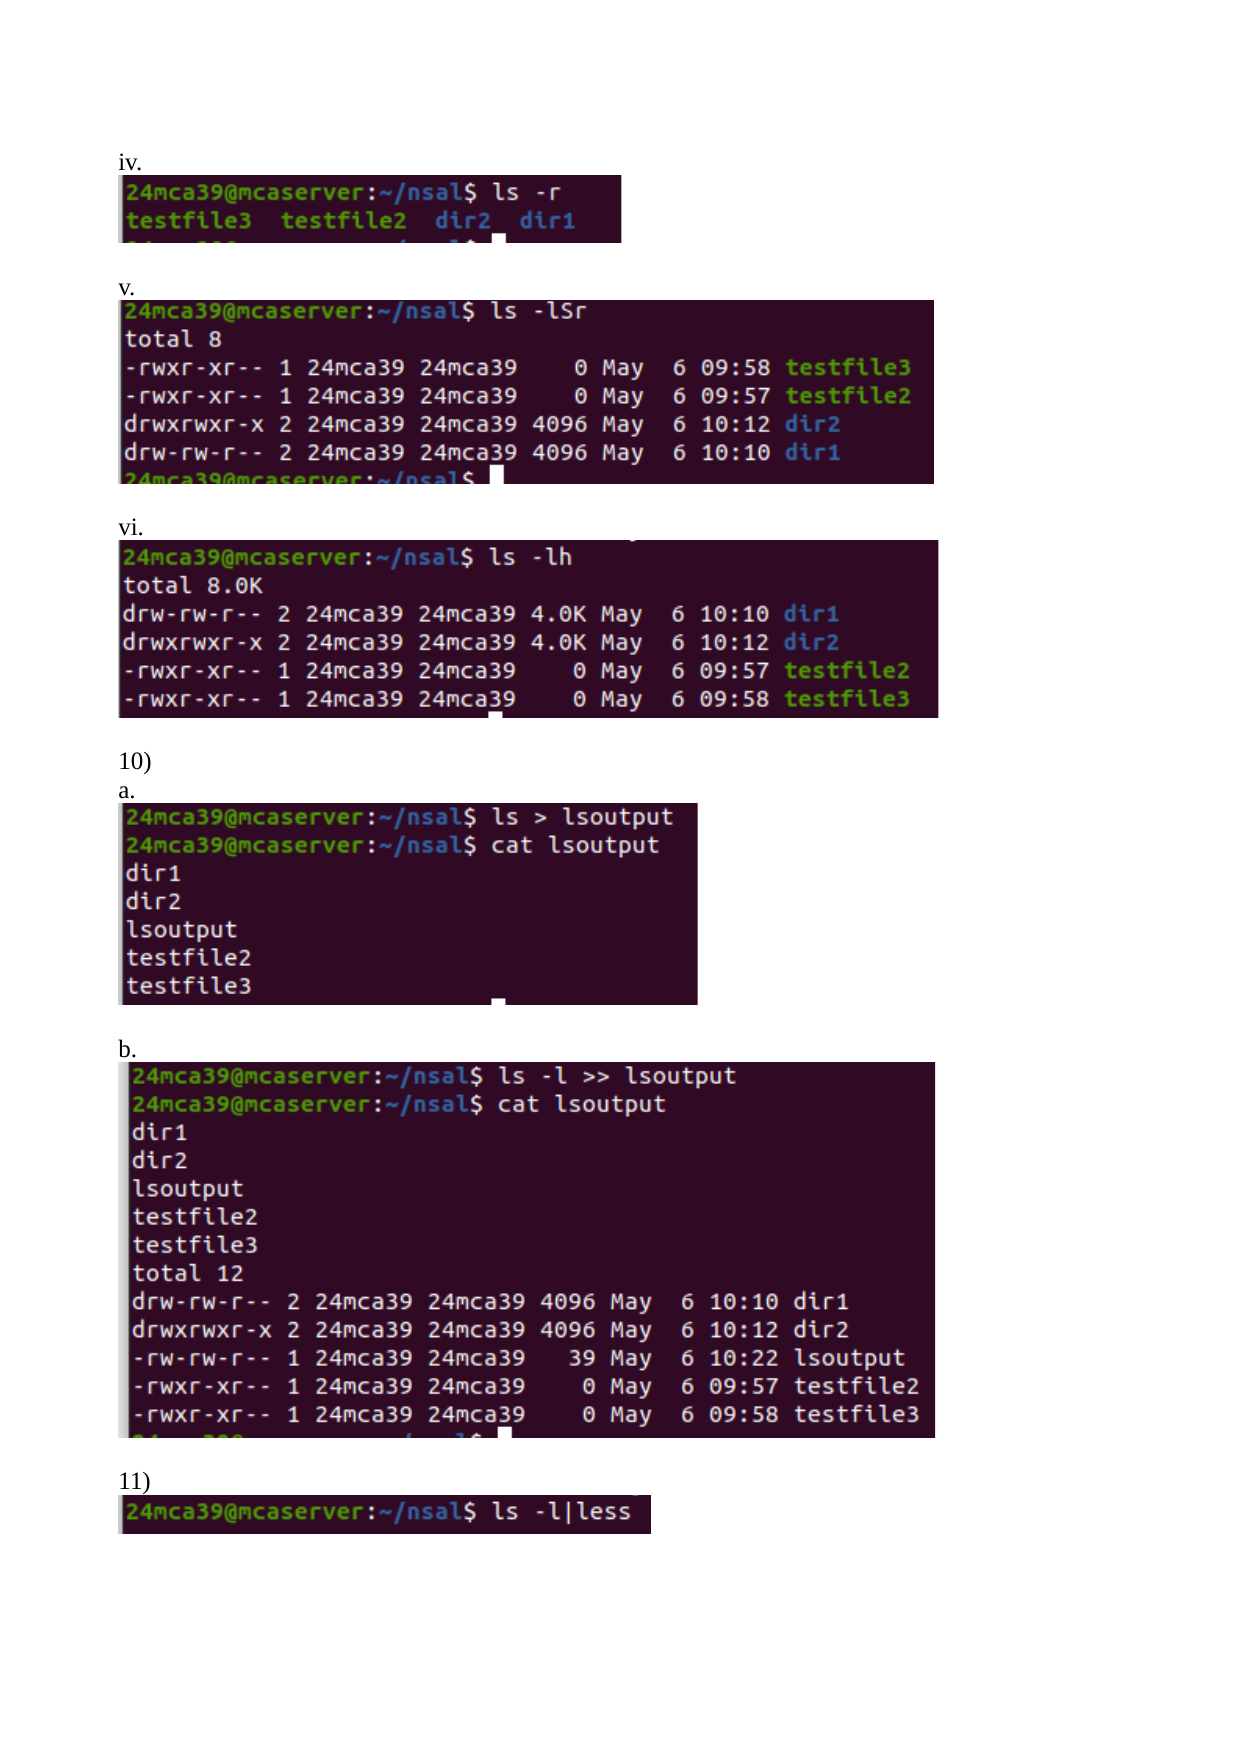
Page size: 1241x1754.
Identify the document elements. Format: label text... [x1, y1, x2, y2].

picture [118, 175, 622, 243]
picture [118, 803, 698, 1005]
text 11) [118, 1466, 1122, 1495]
text b. [118, 1034, 1122, 1062]
picture [118, 540, 939, 718]
text v. [118, 272, 1122, 300]
text iv. [118, 147, 1122, 176]
text a. [118, 775, 1122, 803]
text 10) [118, 746, 1122, 775]
picture [118, 1495, 651, 1534]
picture [118, 1062, 936, 1438]
picture [118, 300, 934, 484]
text vi. [118, 512, 1122, 541]
